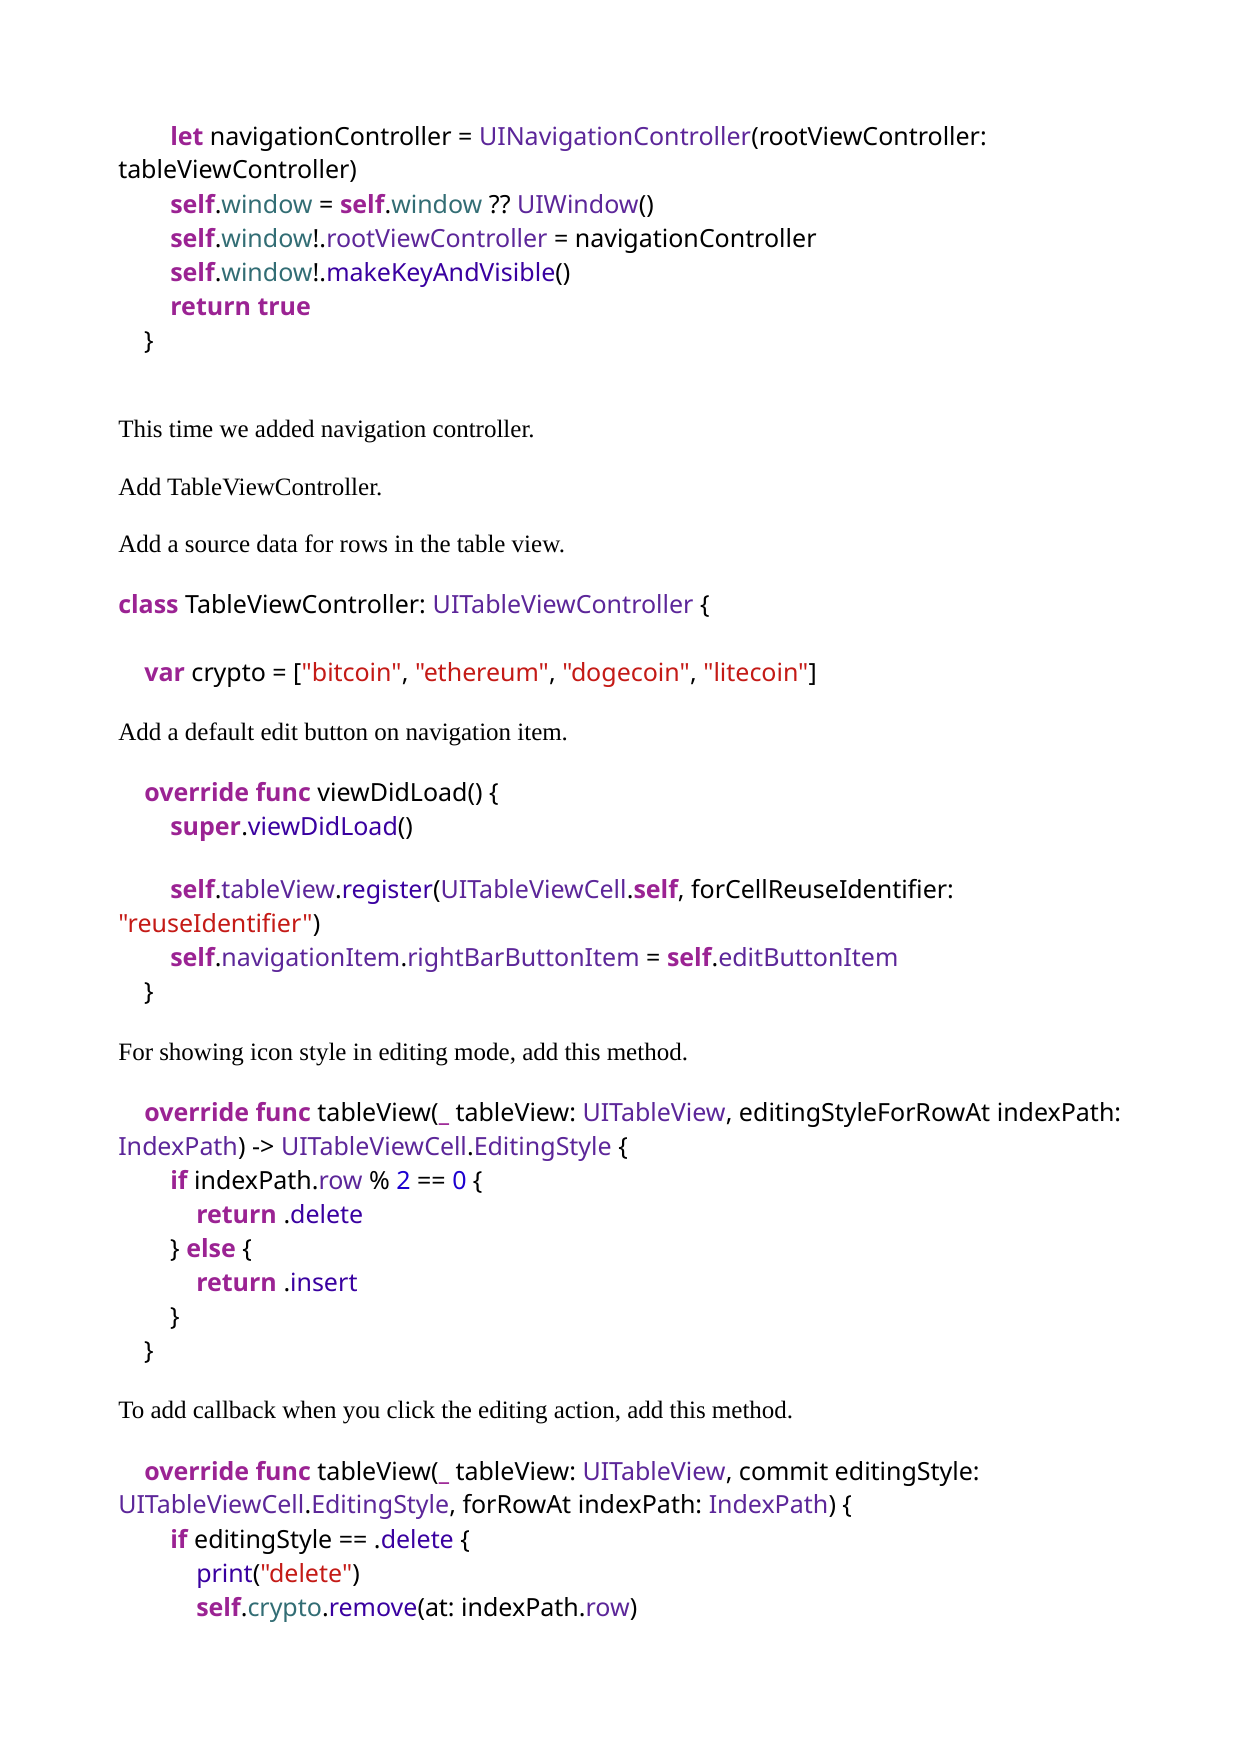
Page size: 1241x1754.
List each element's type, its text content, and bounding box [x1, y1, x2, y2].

text override func tableView(_ tableView: UITableView, commit editingStyle: UITableViewCell.EditingStyle, forRowAt indexPath: IndexPath) { [118, 1453, 1122, 1521]
text Add TableViewController. [118, 472, 1122, 500]
text var crypto = ["bitcoin", "ethereum", "dogecoin", "litecoin"] [118, 655, 1122, 689]
text super.viewDidLoad() [118, 809, 1122, 843]
text let navigationController = UINavigationController(rootViewController: tableViewController) [118, 118, 1122, 186]
text return true [118, 288, 1122, 322]
text This time we added navigation controller. [118, 414, 1122, 443]
text } [118, 974, 1122, 1008]
text } [118, 1299, 1122, 1333]
text self.tableView.register(UITableViewCell.self, forCellReuseIdentifier: "reuseIdentifier") [118, 872, 1122, 940]
text } [118, 322, 1122, 357]
text override func tableView(_ tableView: UITableView, editingStyleForRowAt indexPath: IndexPath) -> UITableViewCell.EditingStyle { [118, 1094, 1122, 1162]
text To add callback when you click the editing action, add this method. [118, 1396, 1122, 1424]
text self.window!.makeKeyAndVisible() [118, 254, 1122, 288]
text } else { [118, 1231, 1122, 1265]
text } [118, 1333, 1122, 1367]
text if editingStyle == .delete { [118, 1521, 1122, 1555]
text Add a default edit button on navigation item. [118, 717, 1122, 746]
text class TableViewController: UITableViewController { [118, 587, 1122, 621]
text return .delete [118, 1197, 1122, 1231]
text self.navigationItem.rightBarButtonItem = self.editButtonItem [118, 940, 1122, 974]
text self.window!.rootViewController = navigationController [118, 220, 1122, 254]
text print("delete") [118, 1555, 1122, 1589]
text self.window = self.window ?? UIWindow() [118, 186, 1122, 220]
text return .insert [118, 1265, 1122, 1299]
text if indexPath.row % 2 == 0 { [118, 1162, 1122, 1197]
text override func viewDidLoad() { [118, 775, 1122, 809]
text Add a source data for rows in the table view. [118, 529, 1122, 558]
text self.crypto.remove(at: indexPath.row) [118, 1589, 1122, 1623]
text For showing icon style in editing mode, add this method. [118, 1037, 1122, 1066]
